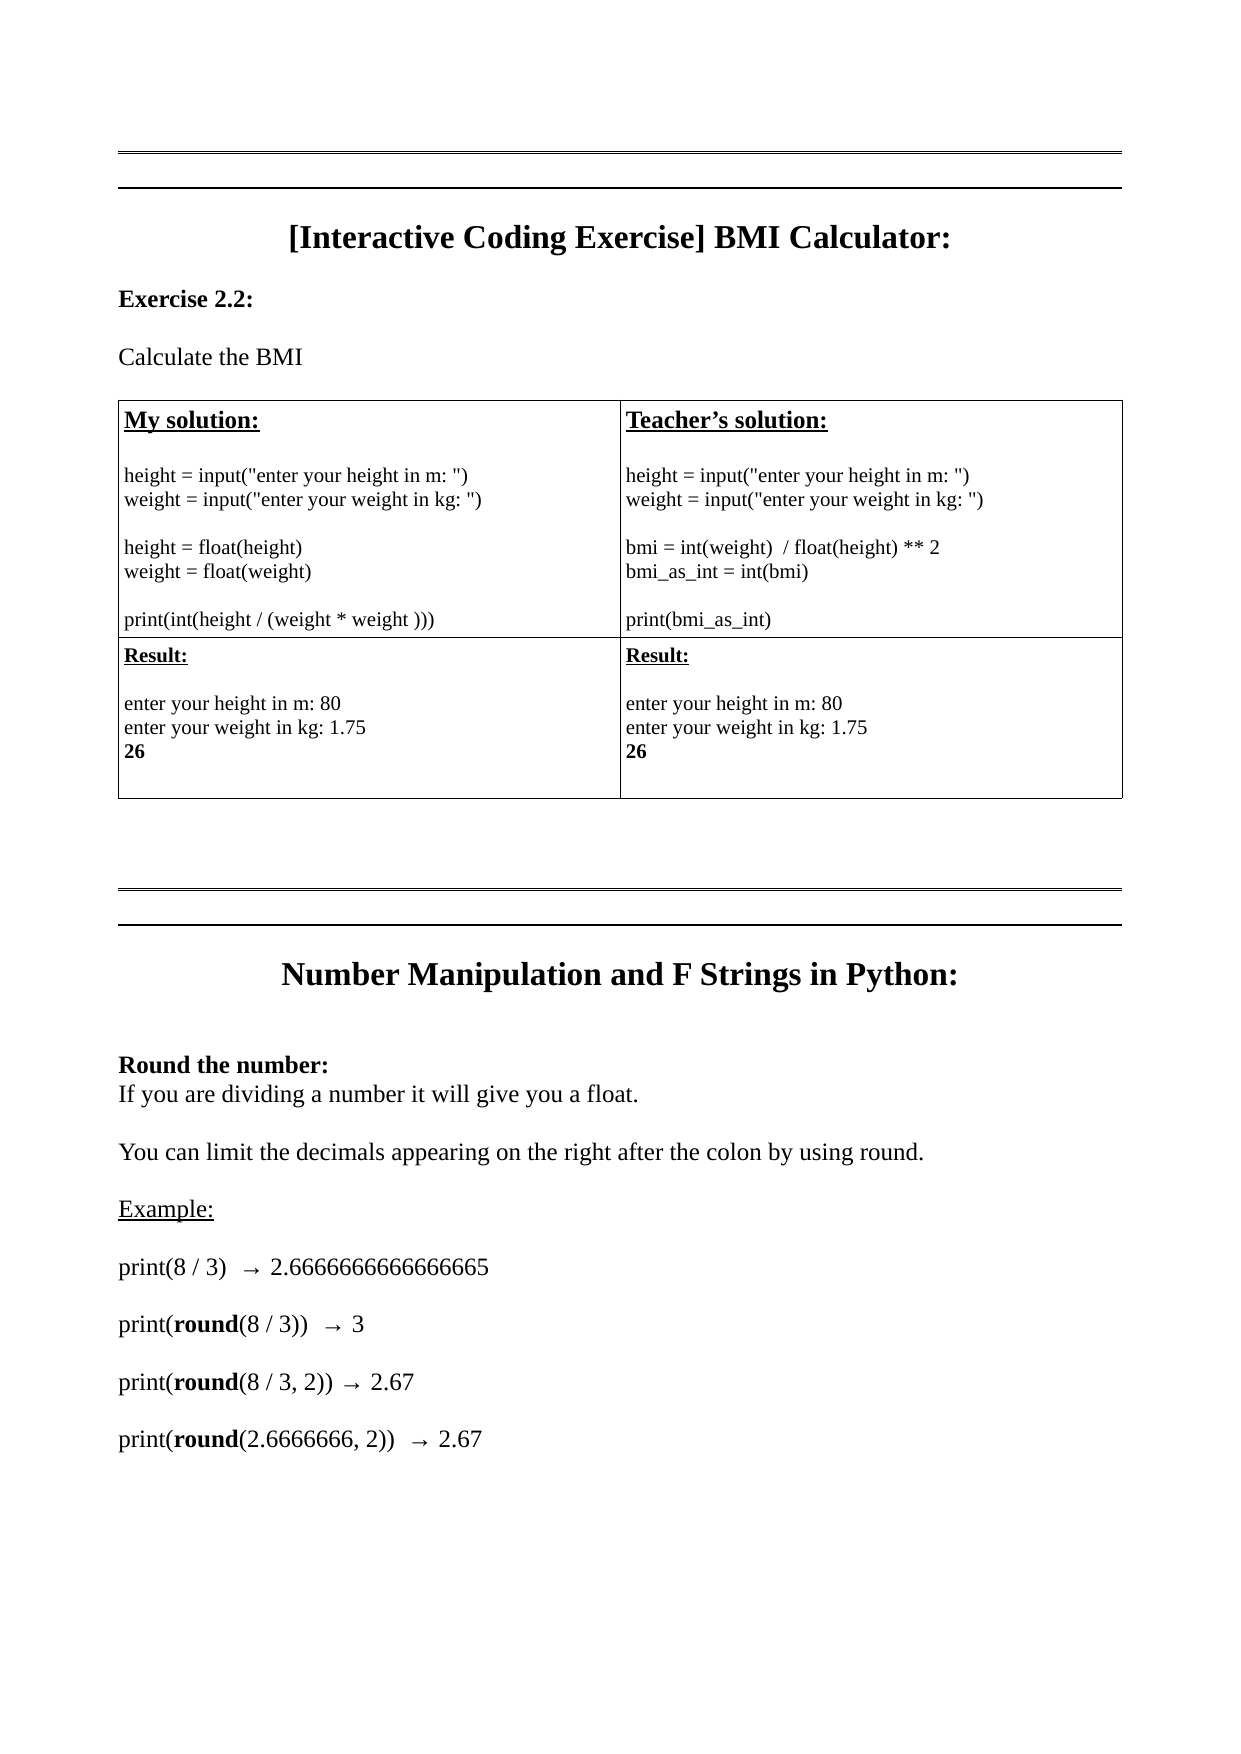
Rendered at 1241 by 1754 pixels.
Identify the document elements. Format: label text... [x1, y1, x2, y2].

table_header Teacher’s solution: height = input("enter your height in m: ") weight = input("enter your weight in kg: ") bmi = int(weight) / float(height) ** 2 bmi_as_int = int(bmi) print(bmi_as_int) [621, 401, 1122, 637]
table_cell Result: enter your height in m: 80 enter your weight in kg: 1.75 26 [119, 638, 620, 798]
table_header My solution: height = input("enter your height in m: ") weight = input("enter your weight in kg: ") height = float(height) weight = float(weight) print(int(height / (weight * weight ))) [119, 401, 620, 637]
text Round the number: [118, 1051, 1122, 1079]
text You can limit the decimals appearing on the right after the colon by using round. [118, 1137, 1122, 1166]
text Calculate the BMI [118, 342, 1122, 371]
text print(round(8 / 3)) → 3 [118, 1309, 1122, 1338]
text Exercise 2.2: [118, 284, 1122, 313]
text Example: [118, 1194, 1122, 1223]
text print(8 / 3) → 2.6666666666666665 [118, 1252, 1122, 1281]
table_cell Result: enter your height in m: 80 enter your weight in kg: 1.75 26 [621, 638, 1122, 798]
text Number Manipulation and F Strings in Python: [118, 955, 1122, 993]
text If you are dividing a number it will give you a float. [118, 1079, 1122, 1108]
text print(round(2.6666666, 2)) → 2.67 [118, 1424, 1122, 1453]
text [Interactive Coding Exercise] BMI Calculator: [118, 217, 1122, 256]
text print(round(8 / 3, 2)) → 2.67 [118, 1367, 1122, 1396]
